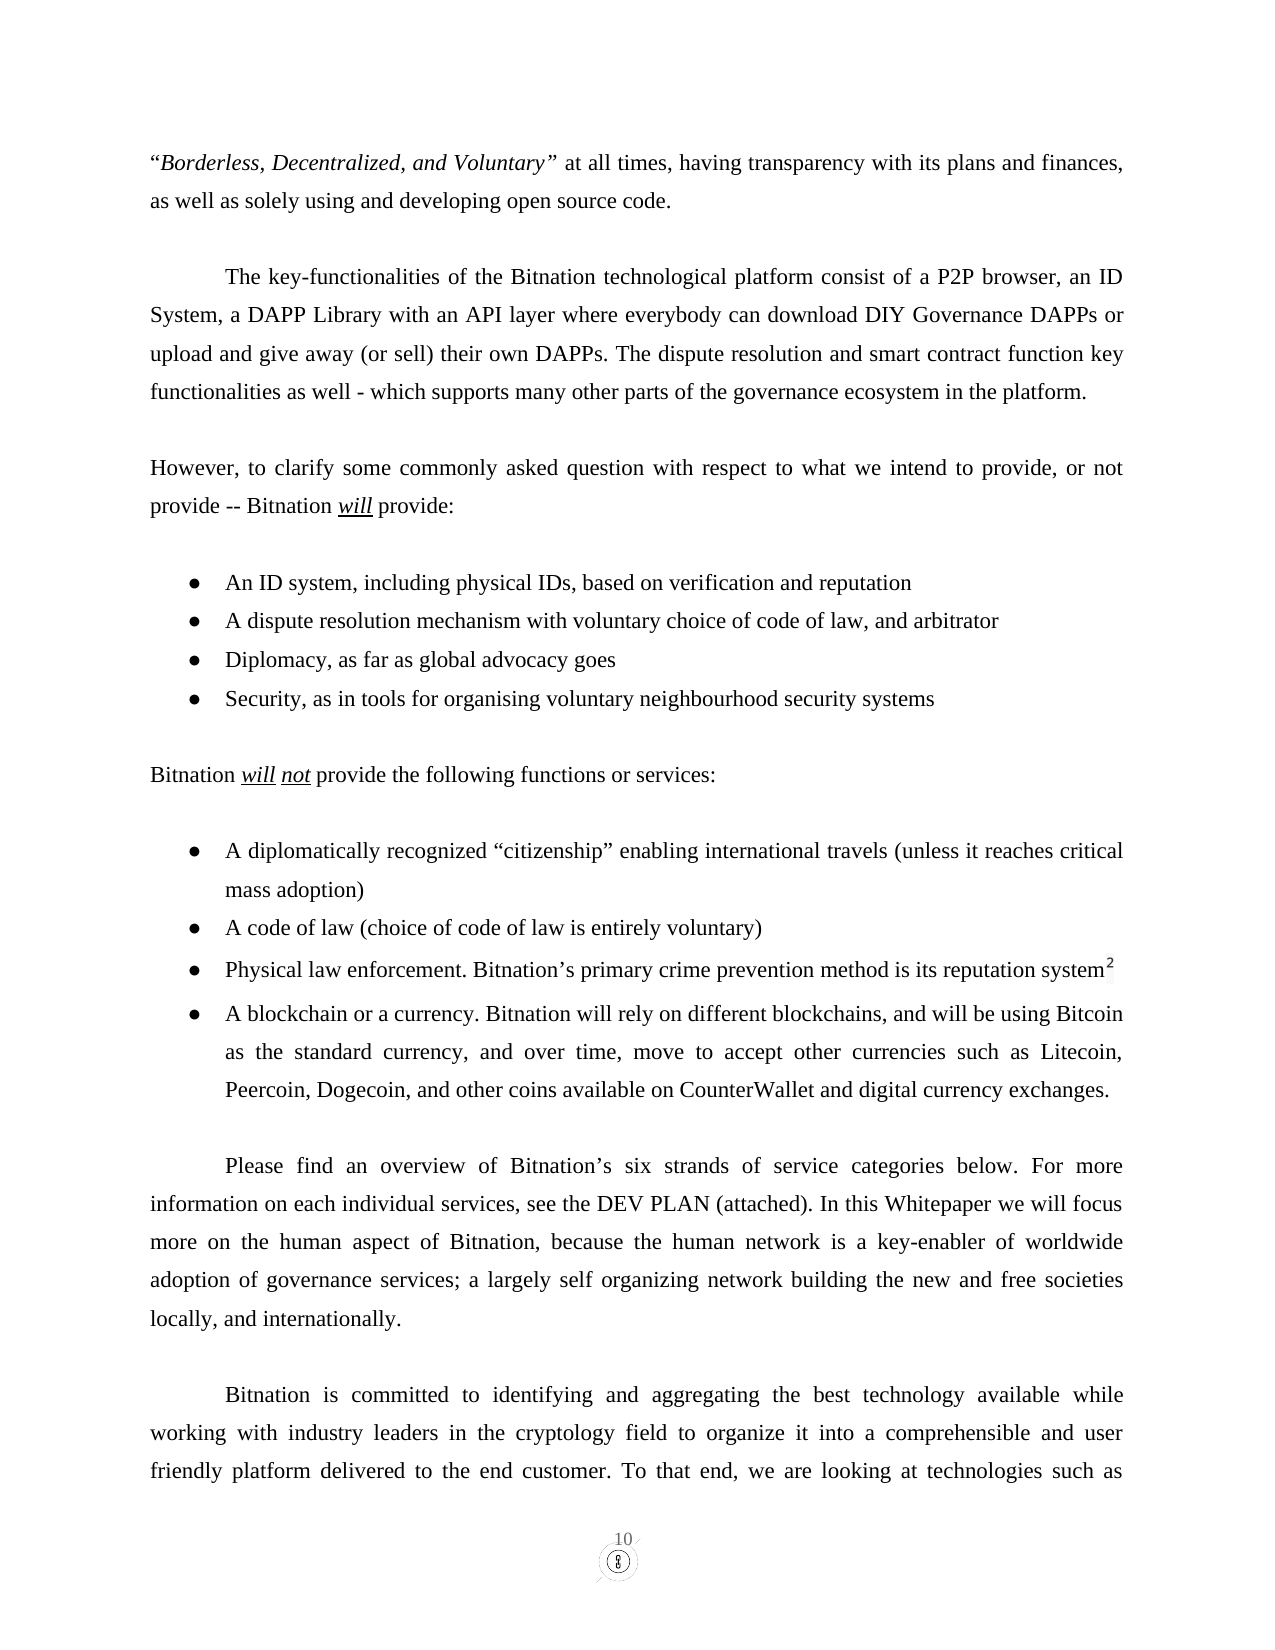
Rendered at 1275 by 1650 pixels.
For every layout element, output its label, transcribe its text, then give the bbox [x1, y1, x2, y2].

text Bitnation is committed to identifying and aggregating the best technology available while working with industry leaders in the cryptology field to organize it into a comprehensible and user friendly platform delivered to the end customer. To that end, we are looking at technologies such as [150, 1382, 1125, 1484]
picture [592, 1536, 645, 1589]
list An ID system, including physical IDs, based on verification and reputation [187, 570, 1125, 595]
list Diplomacy, as far as global advocacy goes [187, 647, 1125, 672]
list Security, as in tools for organising voluntary neighbourhood security systems [187, 685, 1125, 711]
text The key-functionalities of the Bitnation technological platform consist of a P2P browser, an ID System, a DAPP Library with an API layer where everybody can download DIY Governance DAPPs or upload and give away (or sell) their own DAPPs. The dispute resolution and smart contract function key functionalities as well - which supports many other parts of the governance ecosystem in the platform. [150, 264, 1125, 404]
text Please find an overview of Bitnation’s six strands of service categories below. For more information on each individual services, see the DEV PLAN (attached). In this Whitepaper we will focus more on the human aspect of Bitnation, because the human network is a key-enabler of worldwide adoption of governance services; a largely self organizing network building the new and free societies locally, and internationally. [150, 1153, 1125, 1331]
list A blockchain or a currency. Bitnation will rely on different blockchains, and will be using Bitcoin as the standard currency, and over time, move to accept other currencies such as Litecoin, Peercoin, Dogecoin, and other coins available on CounterWallet and digital currency exchanges. [187, 1000, 1125, 1102]
text Bitnation will not provide the following functions or services: [150, 762, 1125, 787]
text However, to clarify some commonly asked question with respect to what we intend to provide, or not provide -- Bitnation will provide: [150, 455, 1125, 519]
list Physical law enforcement. Bitnation’s primary crime prevention method is its reputation system² [187, 953, 1125, 984]
text “Borderless, Decentralized, and Voluntary” at all times, having transparency with its plans and finances, as well as solely using and developing open source code. [150, 150, 1125, 213]
list A dispute resolution mechanism with voluntary choice of code of law, and arbitrator [187, 608, 1125, 634]
list A code of law (choice of code of law is entirely voluntary) [187, 915, 1125, 941]
list A diplomatically recognized “citizenship” enabling international travels (unless it reaches critical mass adoption) [187, 838, 1125, 902]
